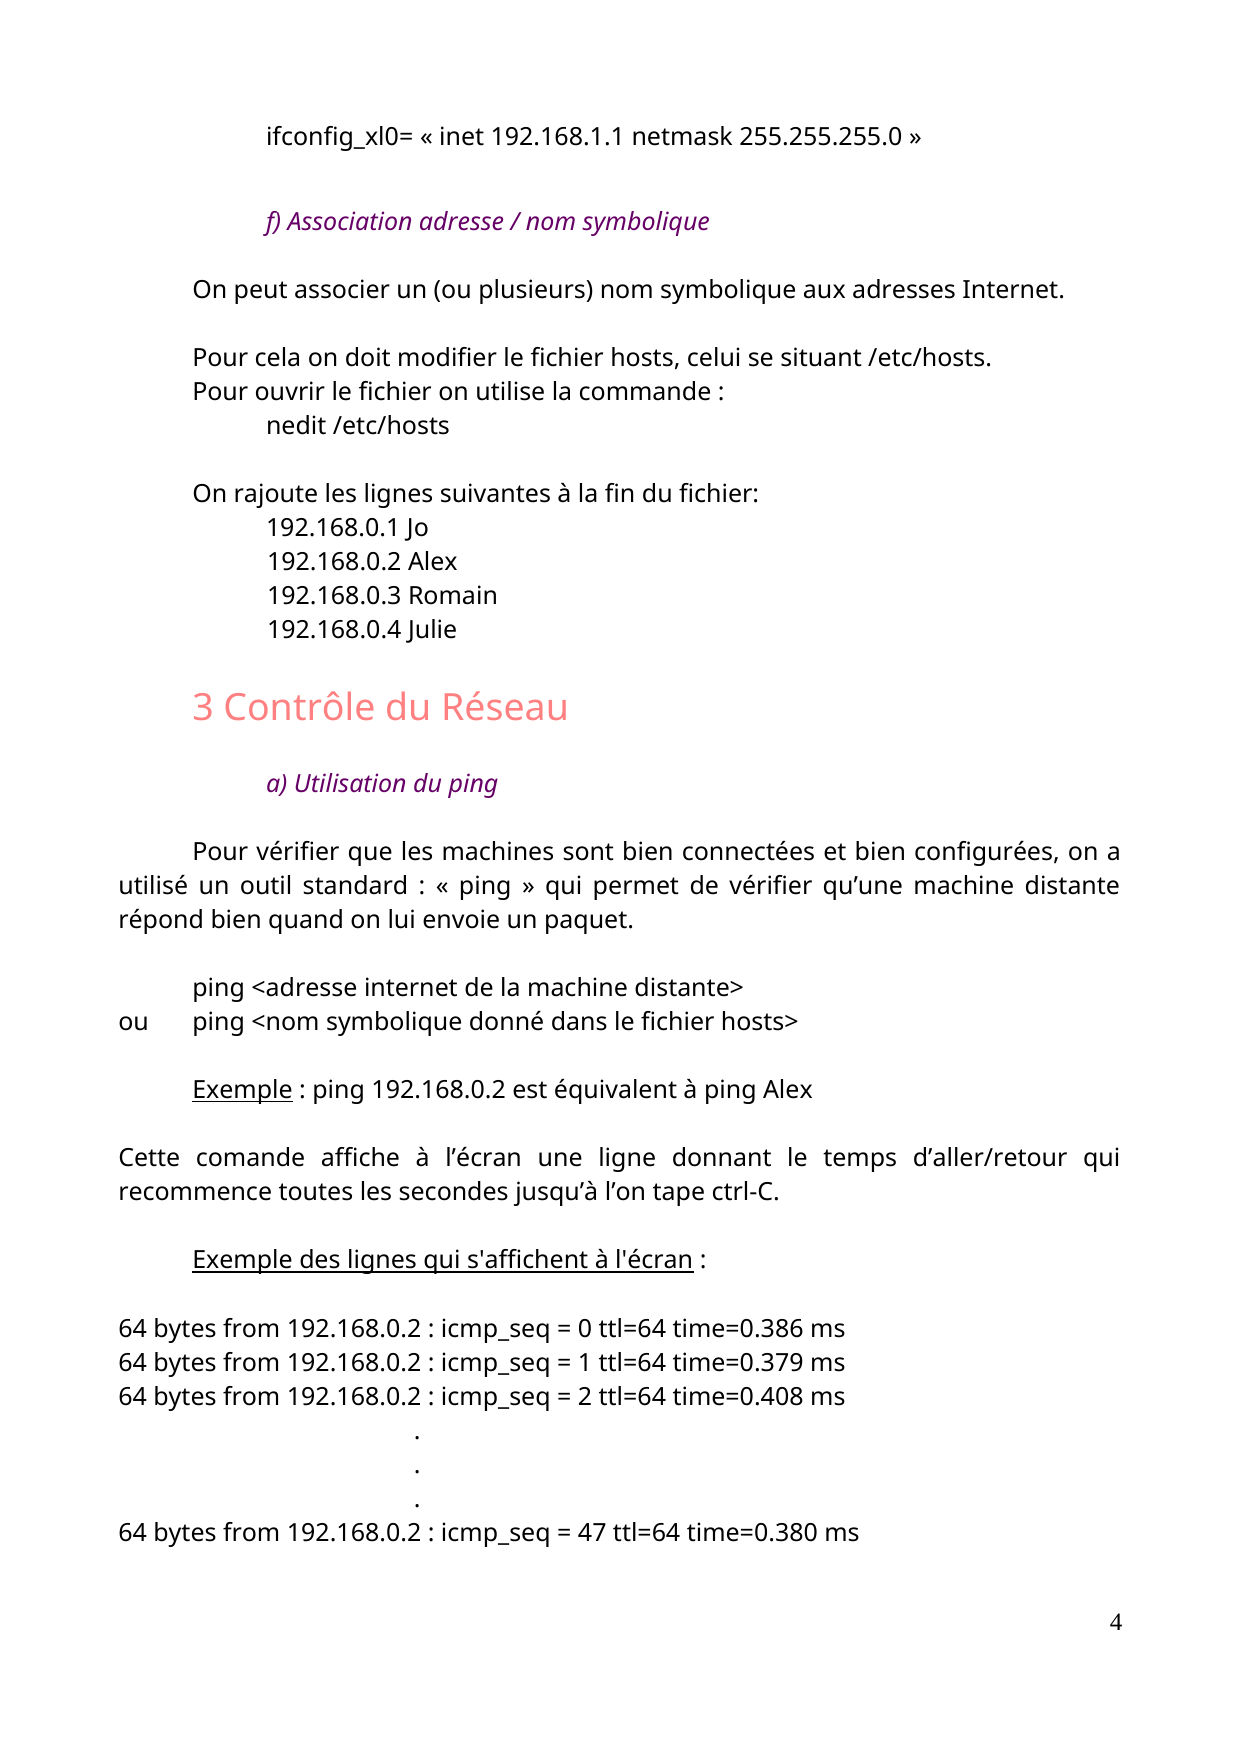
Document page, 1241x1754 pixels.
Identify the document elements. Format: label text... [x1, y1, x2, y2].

text nedit /etc/hosts [118, 408, 1122, 442]
text Pour vérifier que les machines sont bien connectées et bien configurées, on a utilisé un outil standard : « ping » qui permet de vérifier qu’une machine distante répond bien quand on lui envoie un paquet. [118, 833, 1122, 936]
text Cette comande affiche à l’écran une ligne donnant le temps d’aller/retour qui recommence toutes les secondes jusqu’à l’on tape ctrl‐C. [118, 1140, 1122, 1208]
text 64 bytes from 192.168.0.2 : icmp_seq = 2 ttl=64 time=0.408 ms [118, 1378, 1122, 1412]
text . [118, 1481, 1122, 1514]
text 3 Contrôle du Réseau [118, 680, 1122, 731]
text Exemple : ping 192.168.0.2 est équivalent à ping Alex [118, 1072, 1122, 1106]
text ou ping <nom symbolique donné dans le fichier hosts> [118, 1004, 1122, 1038]
text 64 bytes from 192.168.0.2 : icmp_seq = 1 ttl=64 time=0.379 ms [118, 1344, 1122, 1378]
text 192.168.0.2 Alex [118, 544, 1122, 578]
text 192.168.0.3 Romain [118, 578, 1122, 612]
text f) Association adresse / nom symbolique [118, 203, 1122, 237]
text Pour cela on doit modifier le fichier hosts, celui se situant /etc/hosts. [118, 339, 1122, 373]
text a) Utilisation du ping [118, 765, 1122, 799]
text ifconfig_xl0= « inet 192.168.1.1 netmask 255.255.255.0 » [118, 118, 1122, 152]
text . [118, 1412, 1122, 1446]
text On rajoute les lignes suivantes à la fin du fichier: [118, 476, 1122, 510]
text . [118, 1446, 1122, 1481]
text 64 bytes from 192.168.0.2 : icmp_seq = 0 ttl=64 time=0.386 ms [118, 1310, 1122, 1344]
text Pour ouvrir le fichier on utilise la commande : [118, 373, 1122, 408]
text 192.168.0.4 Julie [118, 612, 1122, 646]
text 192.168.0.1 Jo [118, 510, 1122, 544]
text Exemple des lignes qui s'affichent à l'écran : [118, 1242, 1122, 1276]
text 64 bytes from 192.168.0.2 : icmp_seq = 47 ttl=64 time=0.380 ms [118, 1514, 1122, 1549]
text ping <adresse internet de la machine distante> [118, 969, 1122, 1004]
text On peut associer un (ou plusieurs) nom symbolique aux adresses Internet. [118, 271, 1122, 305]
